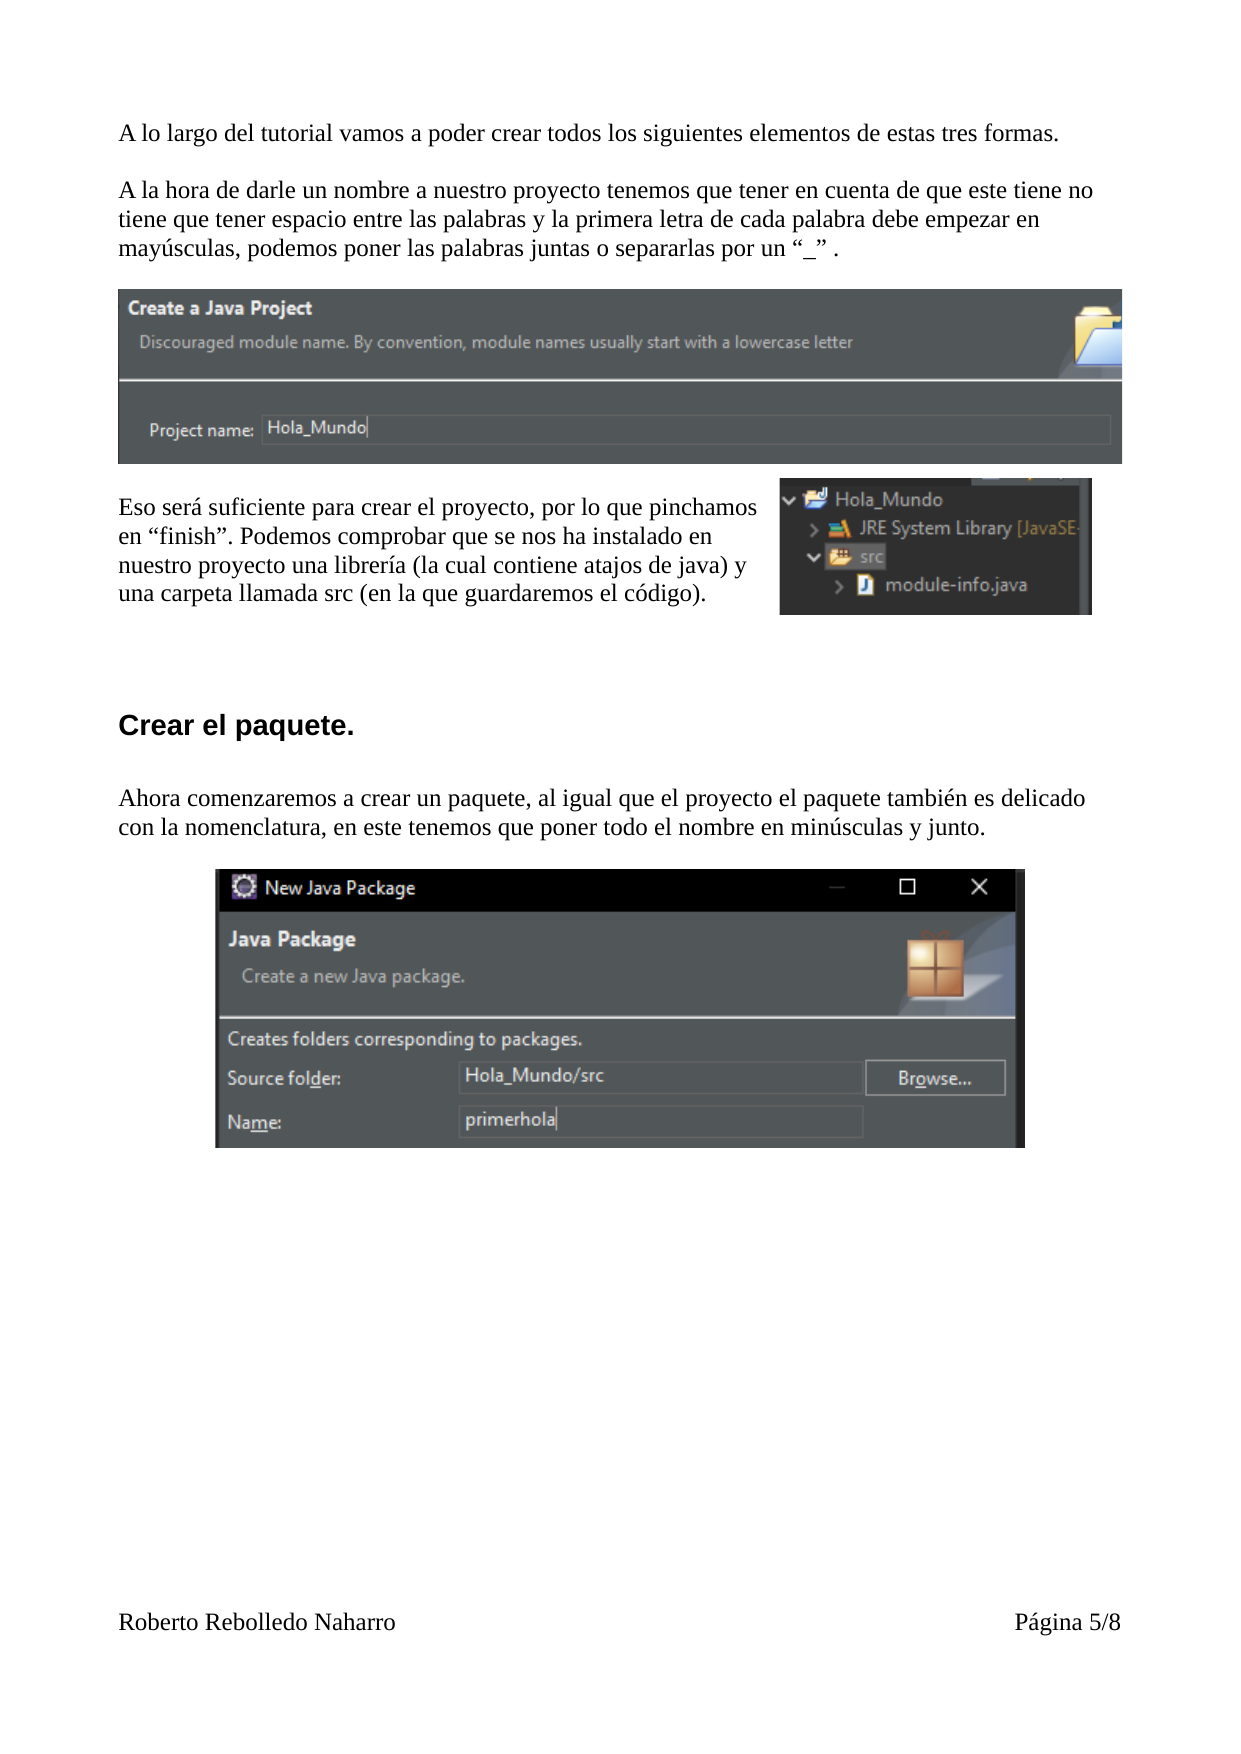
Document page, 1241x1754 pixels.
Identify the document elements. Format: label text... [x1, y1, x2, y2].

text Eso será suficiente para crear el proyecto, por lo que pinchamos en “finish”. Podemos comprobar que se nos ha instalado en nuestro proyecto una librería (la cual contiene atajos de java) y una carpeta llamada src (en la que guardaremos el código). [118, 492, 779, 607]
picture [779, 478, 1092, 615]
subtitle Crear el paquete. [118, 708, 1122, 742]
text Ahora comenzaremos a crear un paquete, al igual que el proyecto el paquete también es delicado con la nomenclatura, en este tenemos que poner todo el nombre en minúsculas y junto. [118, 783, 1122, 840]
picture [215, 869, 1025, 1148]
picture [118, 289, 1123, 464]
text A la hora de darle un nombre a nuestro proyecto tenemos que tener en cuenta de que este tiene no tiene que tener espacio entre las palabras y la primera letra de cada palabra debe empezar en mayúsculas, podemos poner las palabras juntas o separarlas por un “_” . [118, 176, 1122, 262]
text A lo largo del tutorial vamos a poder crear todos los siguientes elementos de estas tres formas. [118, 118, 1122, 147]
